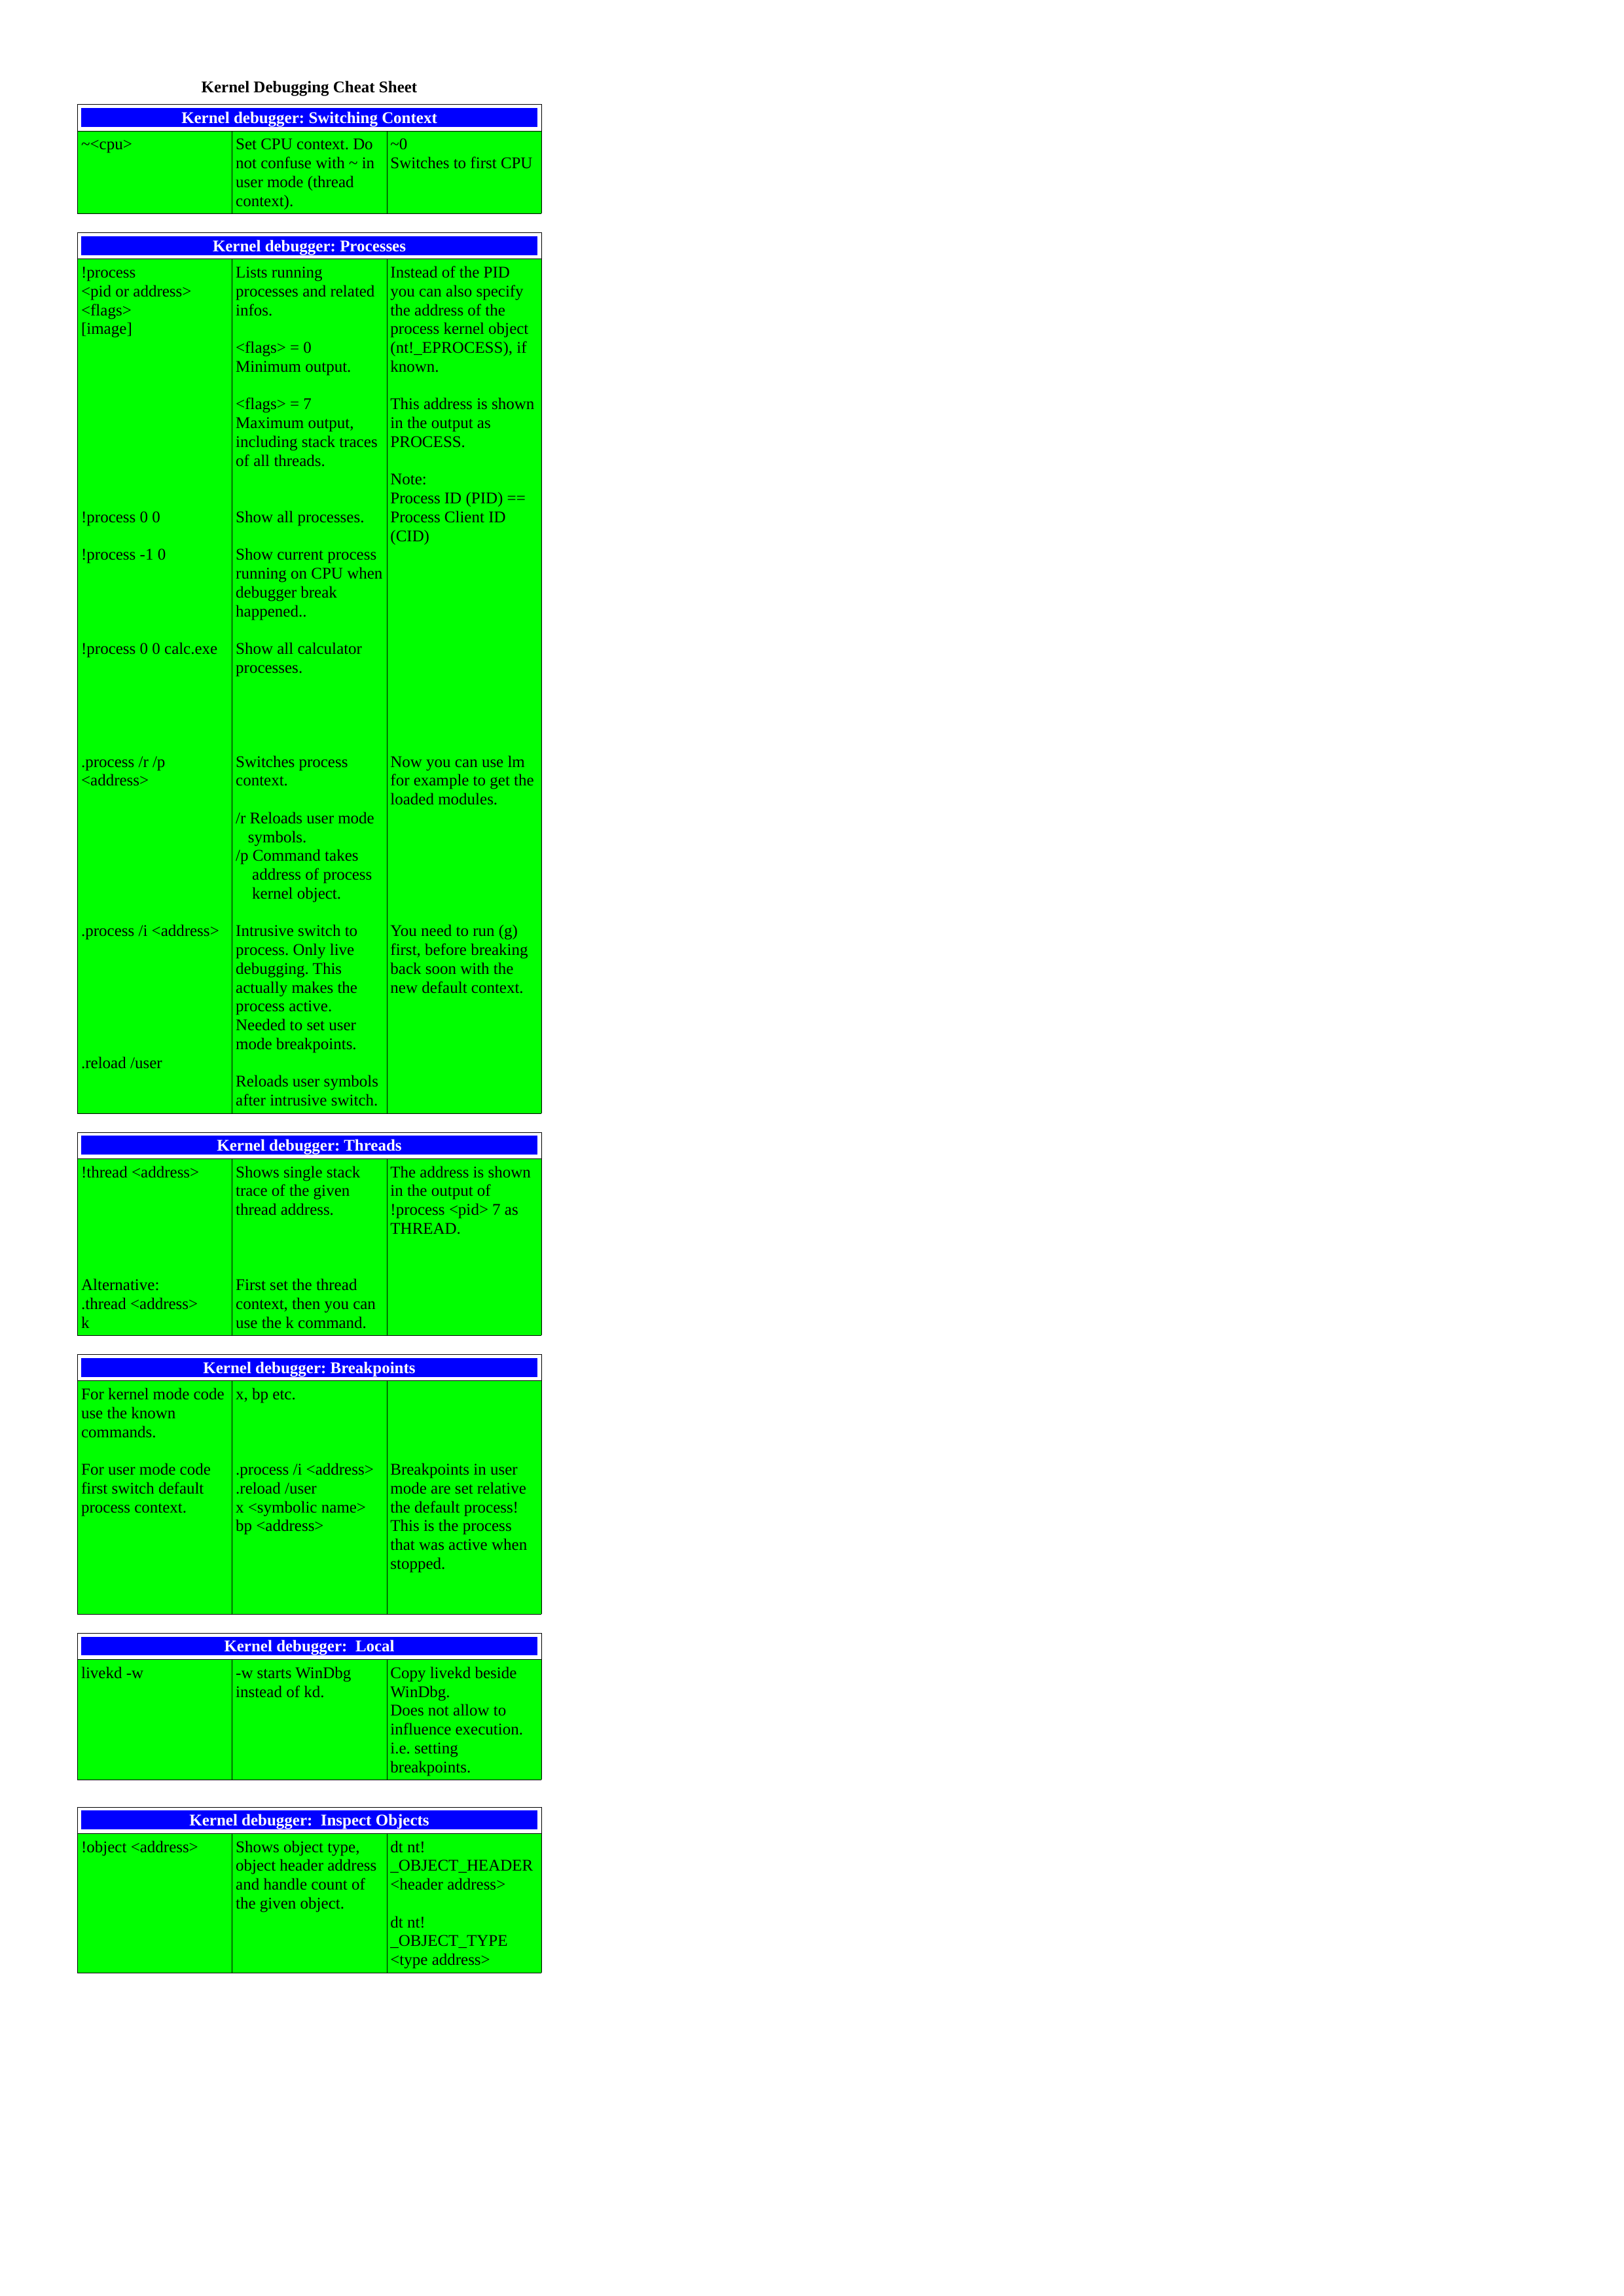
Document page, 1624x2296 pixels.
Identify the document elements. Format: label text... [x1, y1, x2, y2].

table_cell dt nt!_OBJECT_HEADER <header address> dt nt!_OBJECT_TYPE <type address> [388, 1834, 541, 1973]
table_header Kernel debugger: Threads [78, 1133, 541, 1158]
table_cell !object <address> [78, 1834, 232, 1973]
table_cell Shows object type, object header address and handle count of the given object. [232, 1834, 387, 1973]
table_cell For kernel mode code use the known commands. For user mode code first switch default process context. [78, 1381, 232, 1614]
table_cell The address is shown in the output of !process <pid> 7 as THREAD. [388, 1159, 541, 1335]
table_cell Lists running processes and related infos. <flags> = 0 Minimum output. <flags> = 7 Maximum output, including stack traces of all threads. Show all processes. Show current process running on CPU when debugger break happened.. Show all calculator processes. Switches process context. /r Reloads user mode symbols. /p Command takes address of process kernel object. Intrusive switch to process. Only live debugging. This actually makes the process active. Needed to set user mode breakpoints. Reloads user symbols after intrusive switch. [232, 259, 387, 1113]
table_cell Instead of the PID you can also specify the address of the process kernel object (nt!_EPROCESS), if known. This address is shown in the output as PROCESS. Note: Process ID (PID) == Process Client ID (CID) Now you can use lm for example to get the loaded modules. You need to run (g) first, before breaking back soon with the new default context. [388, 259, 541, 1113]
table_cell Shows single stack trace of the given thread address. First set the thread context, then you can use the k command. [232, 1159, 387, 1335]
table_cell !thread <address> Alternative: .thread <address> k [78, 1159, 232, 1335]
table_cell -w starts WinDbg instead of kd. [232, 1660, 387, 1780]
table_header Kernel debugger: Breakpoints [78, 1355, 541, 1380]
table_cell x, bp etc. .process /i <address> .reload /user x <symbolic name> bp <address> [232, 1381, 387, 1614]
table_cell Set CPU context. Do not confuse with ~ in user mode (thread context). [232, 132, 387, 213]
table_cell ~0 Switches to first CPU [388, 132, 541, 213]
table_cell Breakpoints in user mode are set relative the default process! This is the process that was active when stopped. [388, 1381, 541, 1614]
table_header Kernel debugger: Switching Context [78, 105, 541, 131]
table_header Kernel debugger: Processes [78, 233, 541, 259]
table_cell Copy livekd beside WinDbg. Does not allow to influence execution. i.e. setting breakpoints. [388, 1660, 541, 1780]
table_header Kernel debugger: Inspect Objects [78, 1808, 541, 1833]
table_header Kernel debugger: Local [78, 1634, 541, 1659]
table_cell livekd -w [78, 1660, 232, 1780]
table_cell ~<cpu> [78, 132, 232, 213]
text Kernel Debugging Cheat Sheet [77, 77, 541, 96]
table_cell !process <pid or address> <flags> [image] !process 0 0 !process -1 0 !process 0 0 calc.exe .process /r /p <address> .process /i <address> .reload /user [78, 259, 232, 1113]
